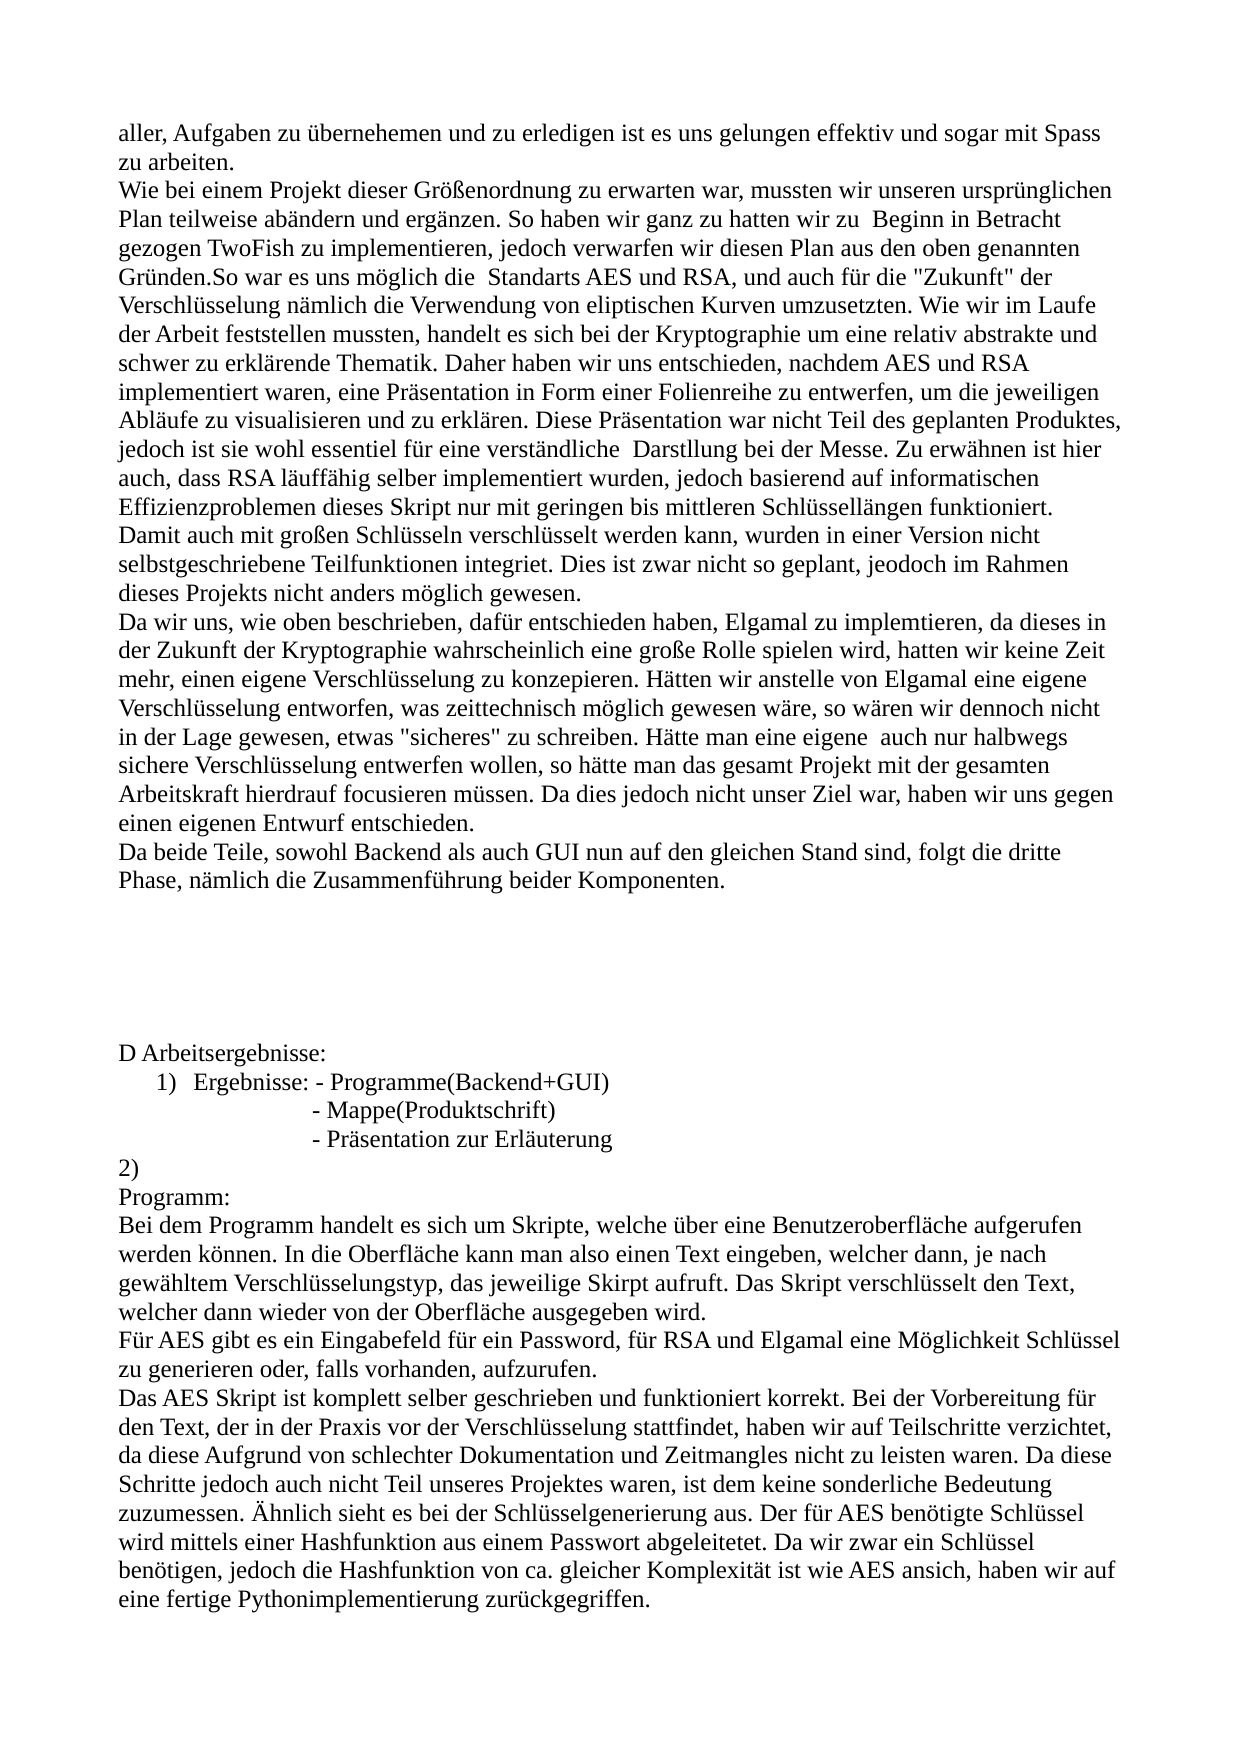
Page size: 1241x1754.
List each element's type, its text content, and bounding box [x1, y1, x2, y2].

text Da beide Teile, sowohl Backend als auch GUI nun auf den gleichen Stand sind, folgt die dritte Phase, nämlich die Zusammenführung beider Komponenten. [118, 837, 1122, 894]
text 2) [118, 1153, 1122, 1182]
list - Mappe(Produktschrift) [268, 1096, 1122, 1124]
text Für AES gibt es ein Eingabefeld für ein Password, für RSA und Elgamal eine Möglichkeit Schlüssel zu generieren oder, falls vorhanden, aufzurufen. [118, 1326, 1122, 1383]
text Programm: [118, 1182, 1122, 1211]
text Das AES Skript ist komplett selber geschrieben und funktioniert korrekt. Bei der Vorbereitung für den Text, der in der Praxis vor der Verschlüsselung stattfindet, haben wir auf Teilschritte verzichtet, da diese Aufgrund von schlechter Dokumentation und Zeitmangles nicht zu leisten waren. Da diese Schritte jedoch auch nicht Teil unseres Projektes waren, ist dem keine sonderliche Bedeutung zuzumessen. Ähnlich sieht es bei der Schlüsselgenerierung aus. Der für AES benötigte Schlüssel wird mittels einer Hashfunktion aus einem Passwort abgeleitetet. Da wir zwar ein Schlüssel benötigen, jedoch die Hashfunktion von ca. gleicher Komplexität ist wie AES ansich, haben wir auf eine fertige Pythonimplementierung zurückgegriffen. [118, 1383, 1122, 1613]
text Wie bei einem Projekt dieser Größenordnung zu erwarten war, mussten wir unseren ursprünglichen Plan teilweise abändern und ergänzen. So haben wir ganz zu hatten wir zu Beginn in Betracht gezogen TwoFish zu implementieren, jedoch verwarfen wir diesen Plan aus den oben genannten Gründen.So war es uns möglich die Standarts AES und RSA, und auch für die "Zukunft" der Verschlüsselung nämlich die Verwendung von eliptischen Kurven umzusetzten. Wie wir im Laufe der Arbeit feststellen mussten, handelt es sich bei der Kryptographie um eine relativ abstrakte und schwer zu erklärende Thematik. Daher haben wir uns entschieden, nachdem AES und RSA implementiert waren, eine Präsentation in Form einer Folienreihe zu entwerfen, um die jeweiligen Abläufe zu visualisieren und zu erklären. Diese Präsentation war nicht Teil des geplanten Produktes, jedoch ist sie wohl essentiel für eine verständliche Darstllung bei der Messe. Zu erwähnen ist hier auch, dass RSA läuffähig selber implementiert wurden, jedoch basierend auf informatischen Effizienzproblemen dieses Skript nur mit geringen bis mittleren Schlüssellängen funktioniert. Damit auch mit großen Schlüsseln verschlüsselt werden kann, wurden in einer Version nicht selbstgeschriebene Teilfunktionen integriet. Dies ist zwar nicht so geplant, jeodoch im Rahmen dieses Projekts nicht anders möglich gewesen. Da wir uns, wie oben beschrieben, dafür entschieden haben, Elgamal zu implemtieren, da dieses in der Zukunft der Kryptographie wahrscheinlich eine große Rolle spielen wird, hatten wir keine Zeit mehr, einen eigene Verschlüsselung zu konzepieren. Hätten wir anstelle von Elgamal eine eigene Verschlüsselung entworfen, was zeittechnisch möglich gewesen wäre, so wären wir dennoch nicht in der Lage gewesen, etwas "sicheres" zu schreiben. Hätte man eine eigene auch nur halbwegs sichere Verschlüsselung entwerfen wollen, so hätte man das gesamt Projekt mit der gesamten Arbeitskraft hierdrauf focusieren müssen. Da dies jedoch nicht unser Ziel war, haben wir uns gegen einen eigenen Entwurf entschieden. [118, 176, 1122, 837]
text D Arbeitsergebnisse: [118, 1038, 1122, 1067]
list Ergebnisse: - Programme(Backend+GUI) [156, 1067, 1122, 1096]
list - Präsentation zur Erläuterung [268, 1124, 1122, 1153]
text Bei dem Programm handelt es sich um Skripte, welche über eine Benutzeroberfläche aufgerufen werden können. In die Oberfläche kann man also einen Text eingeben, welcher dann, je nach gewähltem Verschlüsselungstyp, das jeweilige Skirpt aufruft. Das Skript verschlüsselt den Text, welcher dann wieder von der Oberfläche ausgegeben wird. [118, 1211, 1122, 1326]
text aller, Aufgaben zu übernehemen und zu erledigen ist es uns gelungen effektiv und sogar mit Spass zu arbeiten. [118, 118, 1122, 176]
